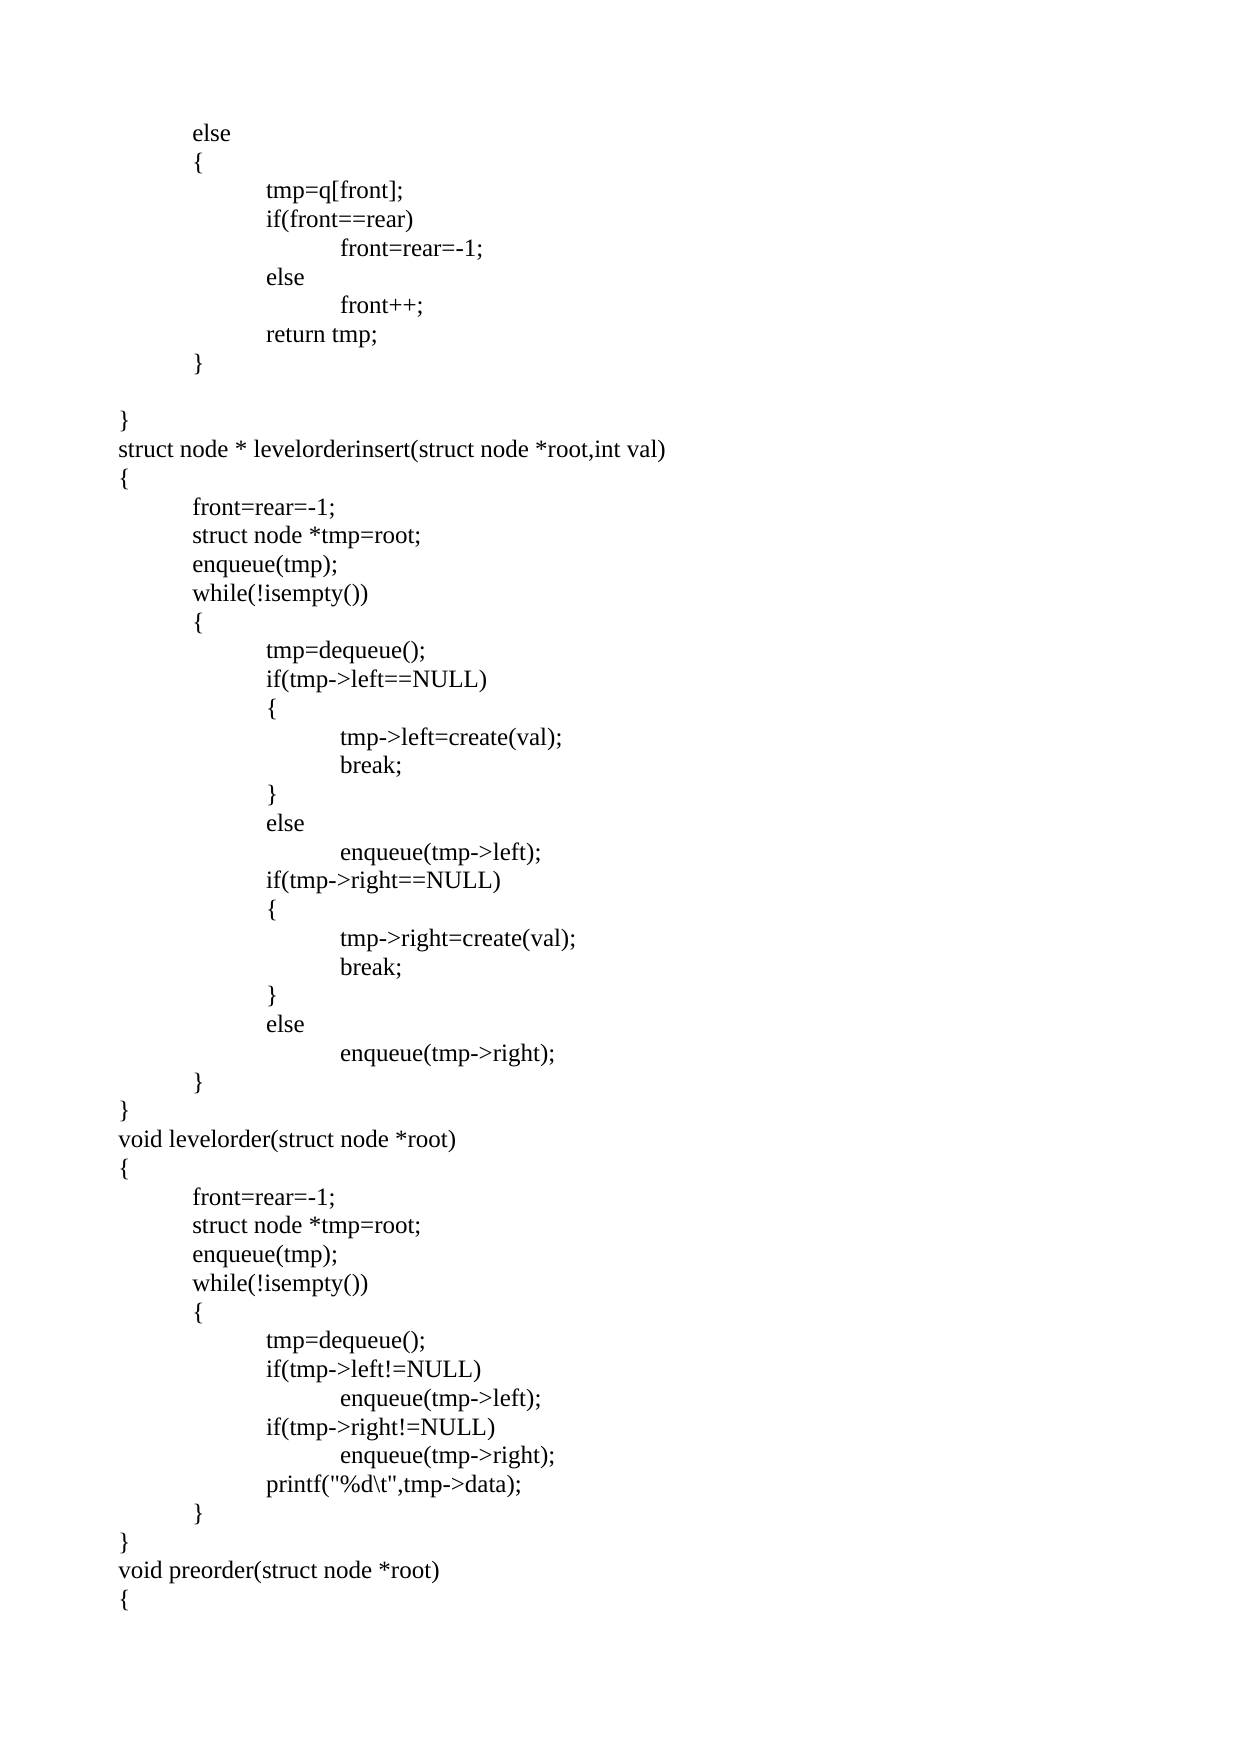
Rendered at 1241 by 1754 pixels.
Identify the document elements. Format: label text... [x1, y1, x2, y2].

text struct node *tmp=root; [118, 1211, 1122, 1239]
text } [118, 779, 1122, 808]
text } [118, 1096, 1122, 1124]
text enqueue(tmp->left); [118, 1383, 1122, 1412]
text break; [118, 952, 1122, 981]
text else [118, 808, 1122, 837]
text if(tmp->right==NULL) [118, 866, 1122, 894]
text enqueue(tmp); [118, 1239, 1122, 1268]
text void preorder(struct node *root) [118, 1556, 1122, 1584]
text enqueue(tmp->left); [118, 837, 1122, 866]
text else [118, 262, 1122, 291]
text { [118, 1584, 1122, 1613]
text enqueue(tmp->right); [118, 1441, 1122, 1469]
text return tmp; [118, 319, 1122, 348]
text printf("%d\t",tmp->data); [118, 1469, 1122, 1498]
text if(tmp->right!=NULL) [118, 1412, 1122, 1441]
text } [118, 406, 1122, 434]
text { [118, 147, 1122, 176]
text { [118, 1297, 1122, 1326]
text tmp->right=create(val); [118, 923, 1122, 952]
text if(front==rear) [118, 204, 1122, 233]
text enqueue(tmp->right); [118, 1038, 1122, 1067]
text front=rear=-1; [118, 492, 1122, 521]
text break; [118, 751, 1122, 779]
text { [118, 607, 1122, 636]
text } [118, 1498, 1122, 1527]
text if(tmp->left==NULL) [118, 664, 1122, 693]
text front=rear=-1; [118, 233, 1122, 262]
text } [118, 1067, 1122, 1096]
text void levelorder(struct node *root) [118, 1124, 1122, 1153]
text tmp->left=create(val); [118, 722, 1122, 751]
text } [118, 981, 1122, 1009]
text tmp=dequeue(); [118, 1326, 1122, 1354]
text } [118, 1527, 1122, 1556]
text { [118, 894, 1122, 923]
text enqueue(tmp); [118, 549, 1122, 578]
text { [118, 1153, 1122, 1182]
text while(!isempty()) [118, 1268, 1122, 1297]
text struct node *tmp=root; [118, 521, 1122, 549]
text tmp=dequeue(); [118, 636, 1122, 664]
text tmp=q[front]; [118, 176, 1122, 204]
text { [118, 463, 1122, 492]
text else [118, 118, 1122, 147]
text front=rear=-1; [118, 1182, 1122, 1211]
text } [118, 348, 1122, 377]
text if(tmp->left!=NULL) [118, 1354, 1122, 1383]
text { [118, 693, 1122, 722]
text while(!isempty()) [118, 578, 1122, 607]
text struct node * levelorderinsert(struct node *root,int val) [118, 434, 1122, 463]
text front++; [118, 291, 1122, 319]
text else [118, 1009, 1122, 1038]
